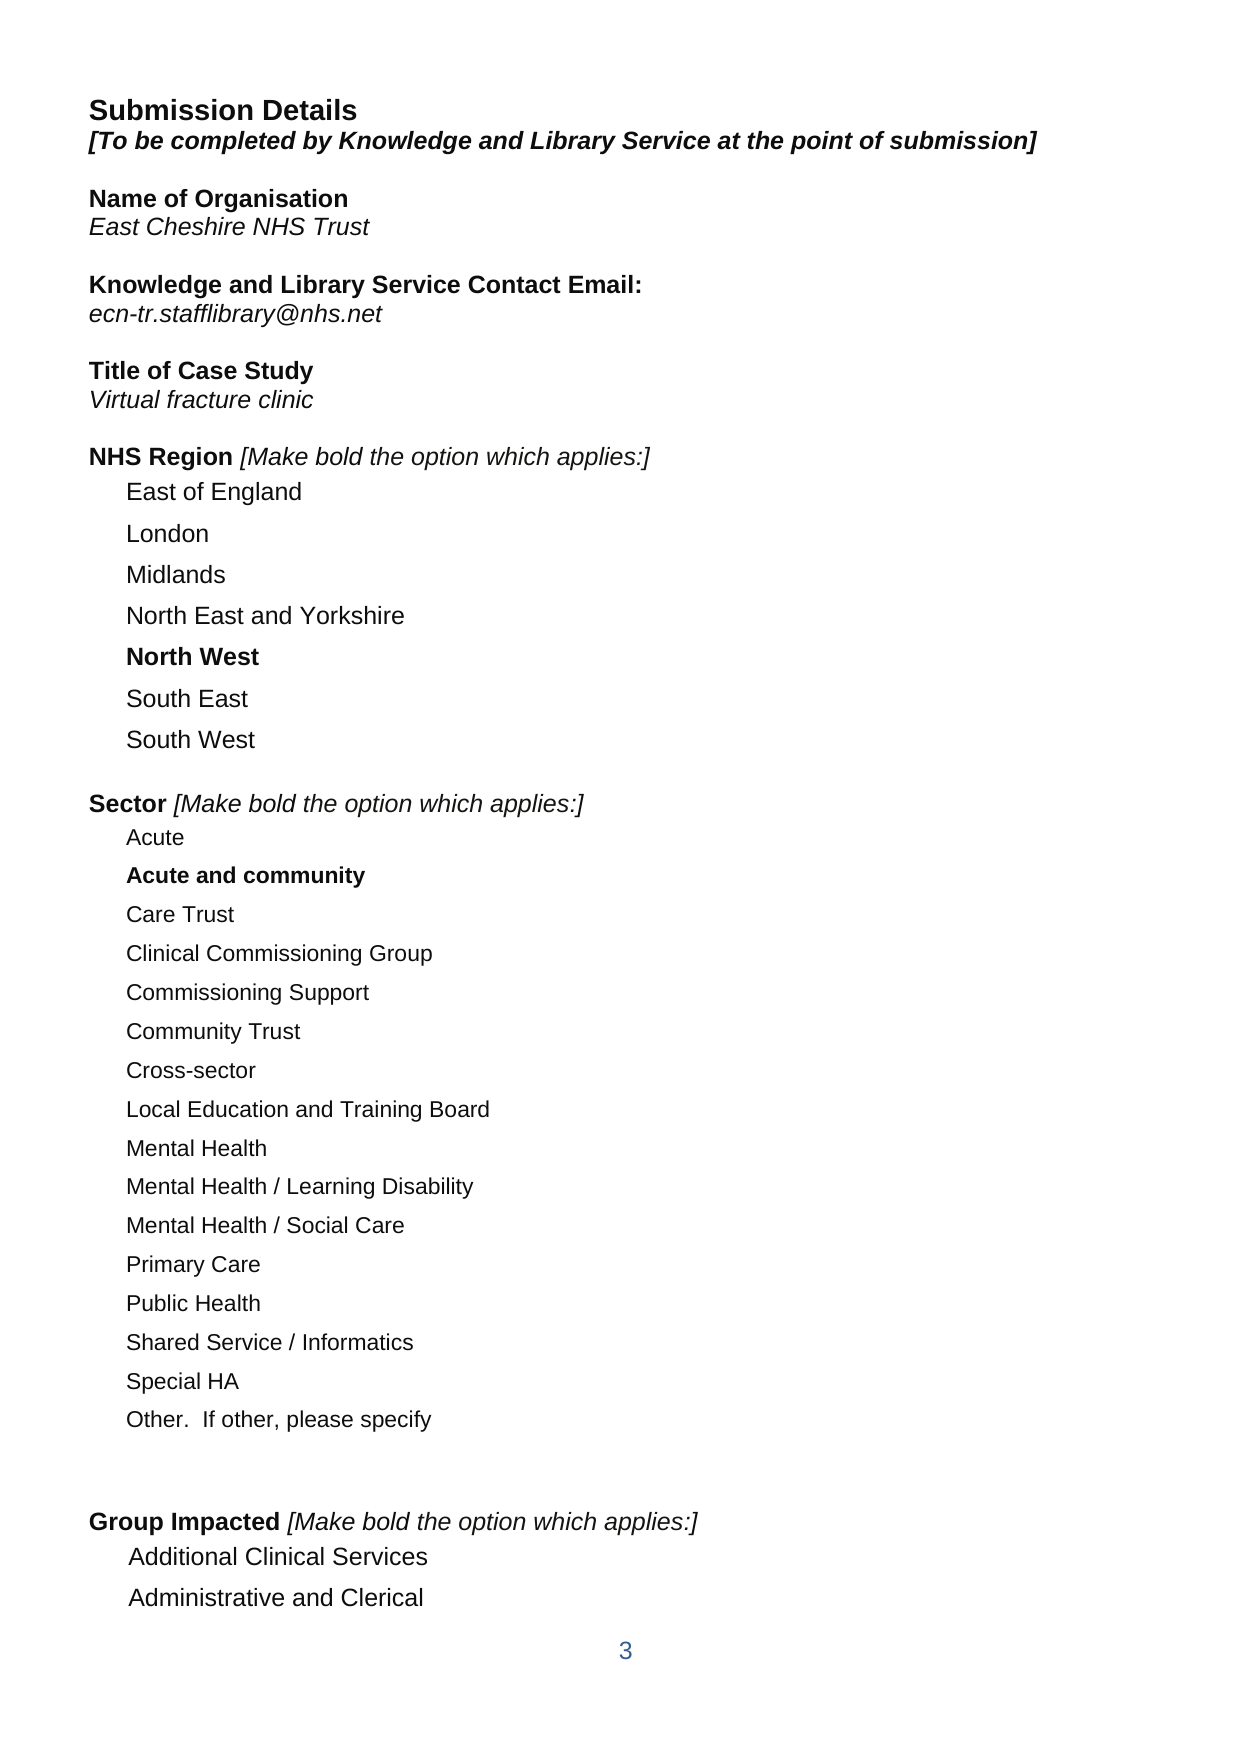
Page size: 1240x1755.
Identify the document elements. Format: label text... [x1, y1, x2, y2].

text South East [126, 684, 1151, 712]
text Special HA [126, 1368, 1151, 1394]
text Knowledge and Library Service Contact Email: [89, 270, 1151, 299]
text Shared Service / Informatics [126, 1329, 1151, 1355]
text Acute and community [126, 862, 1151, 889]
text Name of Organisation [89, 184, 1151, 212]
text Administrative and Clerical [128, 1583, 1151, 1612]
text Local Education and Training Board [126, 1096, 1151, 1122]
text Acute [126, 824, 1151, 850]
text Sector [Make bold the option which applies:] [89, 789, 1151, 817]
text NHS Region [Make bold the option which applies:] [89, 442, 1151, 471]
text Mental Health / Social Care [126, 1212, 1151, 1238]
text Public Health [126, 1290, 1151, 1316]
text Mental Health [126, 1134, 1151, 1161]
text Additional Clinical Services [128, 1542, 1151, 1570]
text East of England [126, 477, 1151, 506]
text Other. If other, please specify [126, 1406, 1151, 1433]
text [To be completed by Knowledge and Library Service at the point of submission] [89, 126, 1151, 155]
text ecn-tr.stafflibrary@nhs.net [89, 299, 1151, 327]
text Virtual fracture clinic [89, 385, 1151, 414]
text Title of Case Study [89, 356, 1151, 385]
text Midlands [126, 560, 1151, 589]
text Cross-sector [126, 1057, 1151, 1083]
text Commissioning Support [126, 979, 1151, 1005]
text Primary Care [126, 1251, 1151, 1277]
text Submission Details [89, 93, 1151, 126]
text Care Trust [126, 901, 1151, 928]
text Community Trust [126, 1018, 1151, 1044]
text North West [126, 642, 1151, 671]
text London [126, 519, 1151, 547]
text Clinical Commissioning Group [126, 940, 1151, 967]
text East Cheshire NHS Trust [89, 212, 1151, 241]
text North East and Yorkshire [126, 601, 1151, 630]
text Mental Health / Learning Disability [126, 1173, 1151, 1200]
text Group Impacted [Make bold the option which applies:] [89, 1507, 1151, 1535]
text South West [126, 725, 1151, 754]
